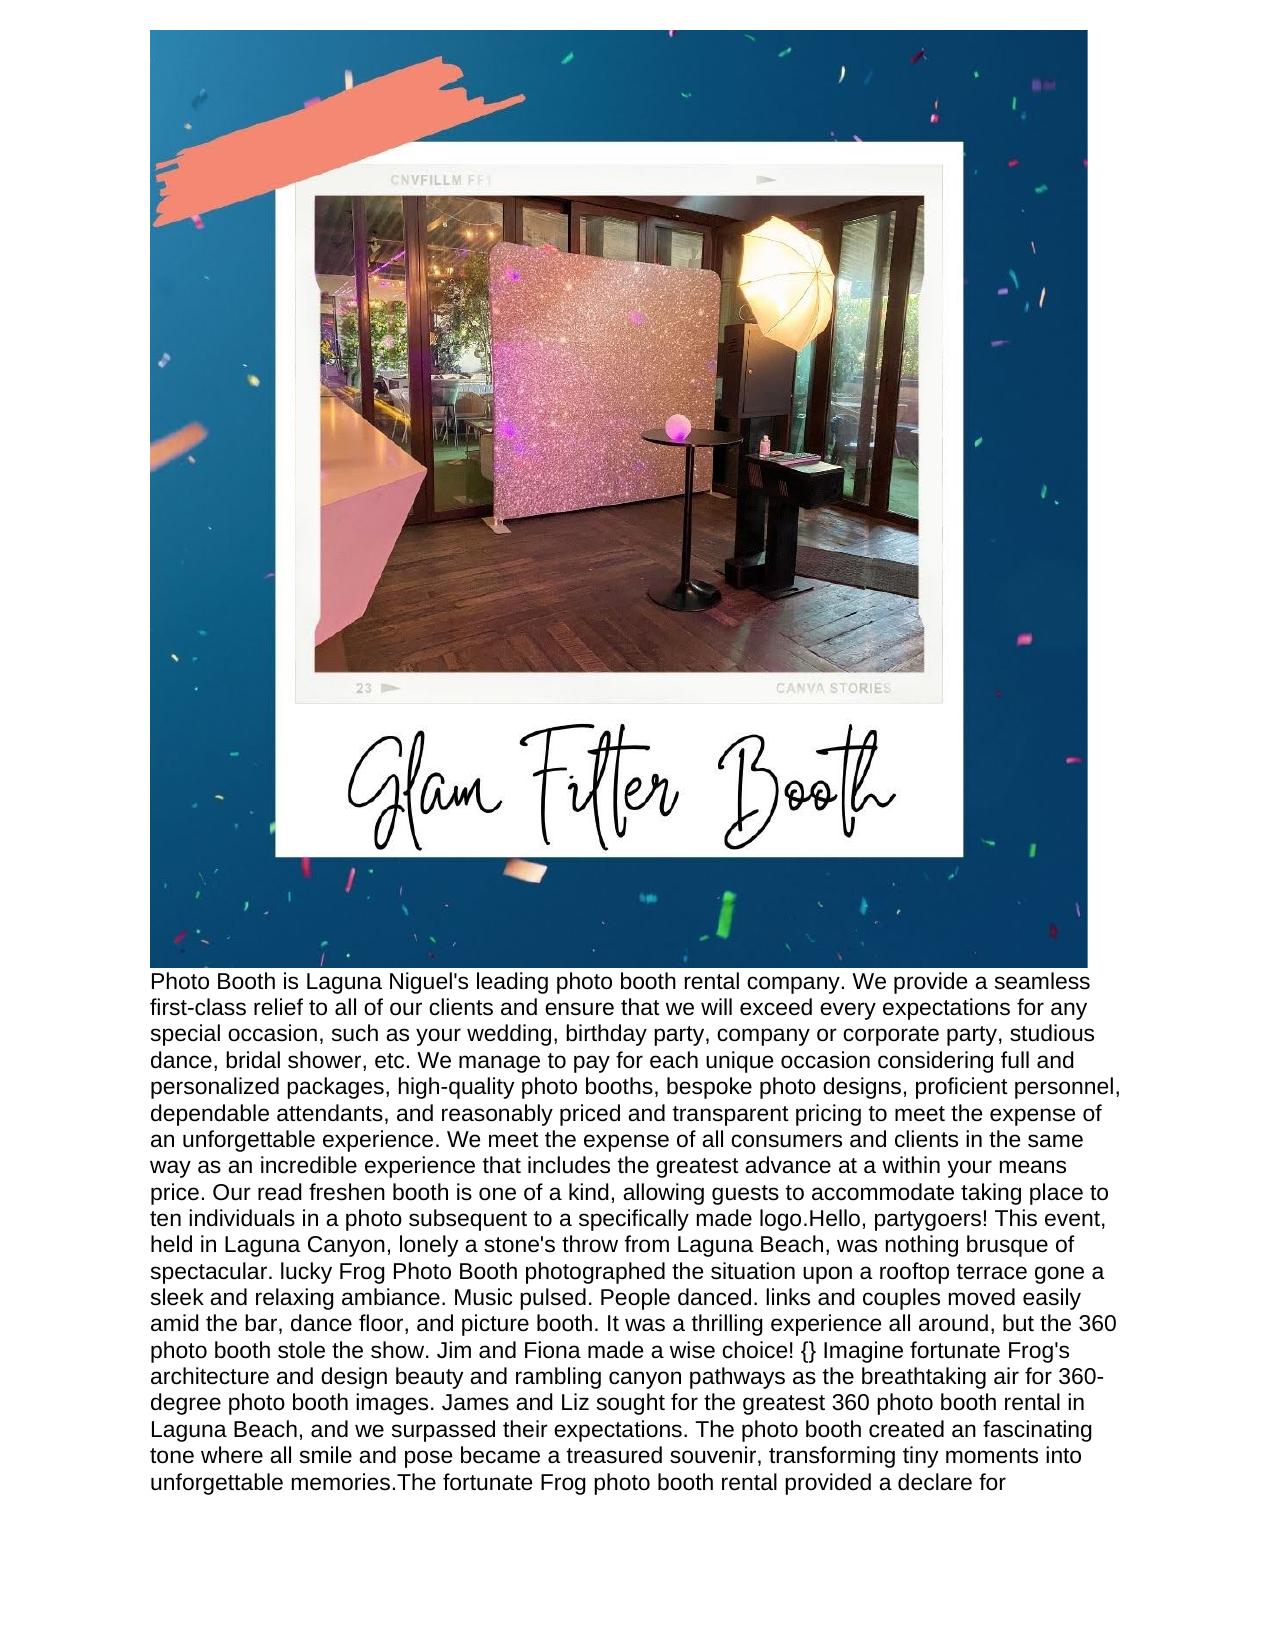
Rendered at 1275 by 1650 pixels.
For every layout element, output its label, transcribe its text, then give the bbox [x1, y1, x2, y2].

text Photo Booth is Laguna Niguel's leading photo booth rental company. We provide a seamless first-class relief to all of our clients and ensure that we will exceed every expectations for any special occasion, such as your wedding, birthday party, company or corporate party, studious dance, bridal shower, etc. We manage to pay for each unique occasion considering full and personalized packages, high-quality photo booths, bespoke photo designs, proficient personnel, dependable attendants, and reasonably priced and transparent pricing to meet the expense of an unforgettable experience. We meet the expense of all consumers and clients in the same way as an incredible experience that includes the greatest advance at a within your means price. Our read freshen booth is one of a kind, allowing guests to accommodate taking place to ten individuals in a photo subsequent to a specifically made logo.Hello, partygoers! This event, held in Laguna Canyon, lonely a stone's throw from Laguna Beach, was nothing brusque of spectacular. lucky Frog Photo Booth photographed the situation upon a rooftop terrace gone a sleek and relaxing ambiance. Music pulsed. People danced. links and couples moved easily amid the bar, dance floor, and picture booth. It was a thrilling experience all around, but the 360 photo booth stole the show. Jim and Fiona made a wise choice! {} Imagine fortunate Frog's architecture and design beauty and rambling canyon pathways as the breathtaking air for 360-degree photo booth images. James and Liz sought for the greatest 360 photo booth rental in Laguna Beach, and we surpassed their expectations. The photo booth created an fascinating tone where all smile and pose became a treasured souvenir, transforming tiny moments into unforgettable memories.The fortunate Frog photo booth rental provided a declare for [150, 968, 1125, 1495]
picture [150, 30, 1088, 968]
